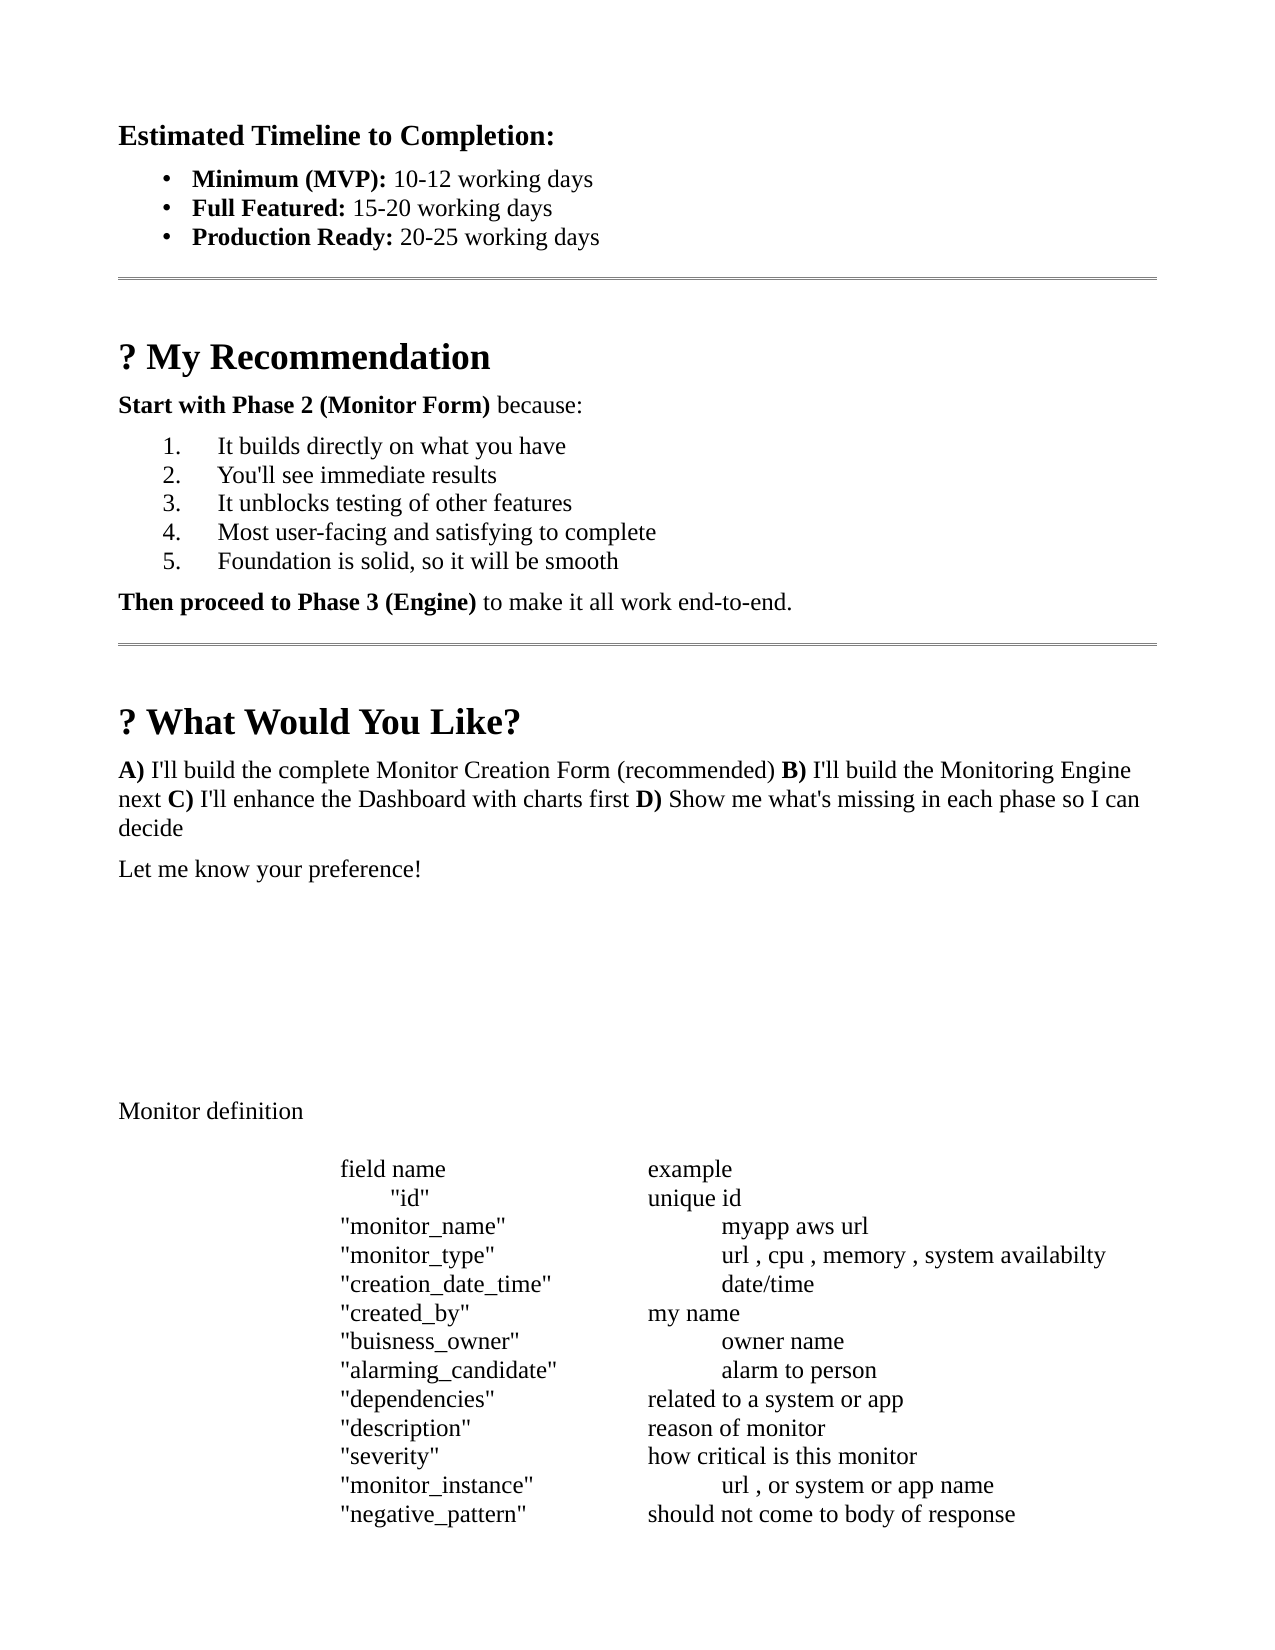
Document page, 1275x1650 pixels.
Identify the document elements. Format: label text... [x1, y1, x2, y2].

text "creation_date_time" date/time [118, 1269, 1157, 1298]
text "description" reason of monitor [118, 1413, 1157, 1441]
list Production Ready: 20-25 working days [162, 222, 1157, 250]
text "monitor_type" url , cpu , memory , system availabilty [118, 1240, 1157, 1269]
text "severity" how critical is this monitor [118, 1441, 1157, 1470]
list Full Featured: 15-20 working days [162, 193, 1157, 222]
text Start with Phase 2 (Monitor Form) because: [118, 390, 1157, 418]
text Then proceed to Phase 3 (Engine) to make it all work end-to-end. [118, 587, 1157, 616]
subtitle Estimated Timeline to Completion: [118, 118, 1157, 152]
text Monitor definition [118, 1096, 1157, 1125]
text "created_by" my name [118, 1298, 1157, 1326]
text "buisness_owner" owner name [118, 1326, 1157, 1355]
text A) I'll build the complete Monitor Creation Form (recommended) B) I'll build the Monitoring Engine next C) I'll enhance the Dashboard with charts first D) Show me what's missing in each phase so I can decide [118, 755, 1157, 841]
list ✅ Most user-facing and satisfying to complete [162, 517, 1157, 546]
text "id" unique id [118, 1183, 1157, 1211]
text field name example [118, 1154, 1157, 1183]
text "dependencies" related to a system or app [118, 1384, 1157, 1413]
list ✅ It builds directly on what you have [162, 431, 1157, 460]
subtitle ? My Recommendation [118, 334, 1157, 377]
subtitle ? What Would You Like? [118, 699, 1157, 743]
text Let me know your preference! [118, 854, 1157, 883]
text "negative_pattern" should not come to body of response [118, 1499, 1157, 1528]
text "monitor_instance" url , or system or app name [118, 1470, 1157, 1499]
list ✅ You'll see immediate results [162, 460, 1157, 488]
list Minimum (MVP): 10-12 working days [162, 164, 1157, 193]
text "monitor_name" myapp aws url [118, 1211, 1157, 1240]
list ✅ Foundation is solid, so it will be smooth [162, 546, 1157, 575]
text "alarming_candidate" alarm to person [118, 1355, 1157, 1384]
list ✅ It unblocks testing of other features [162, 488, 1157, 517]
